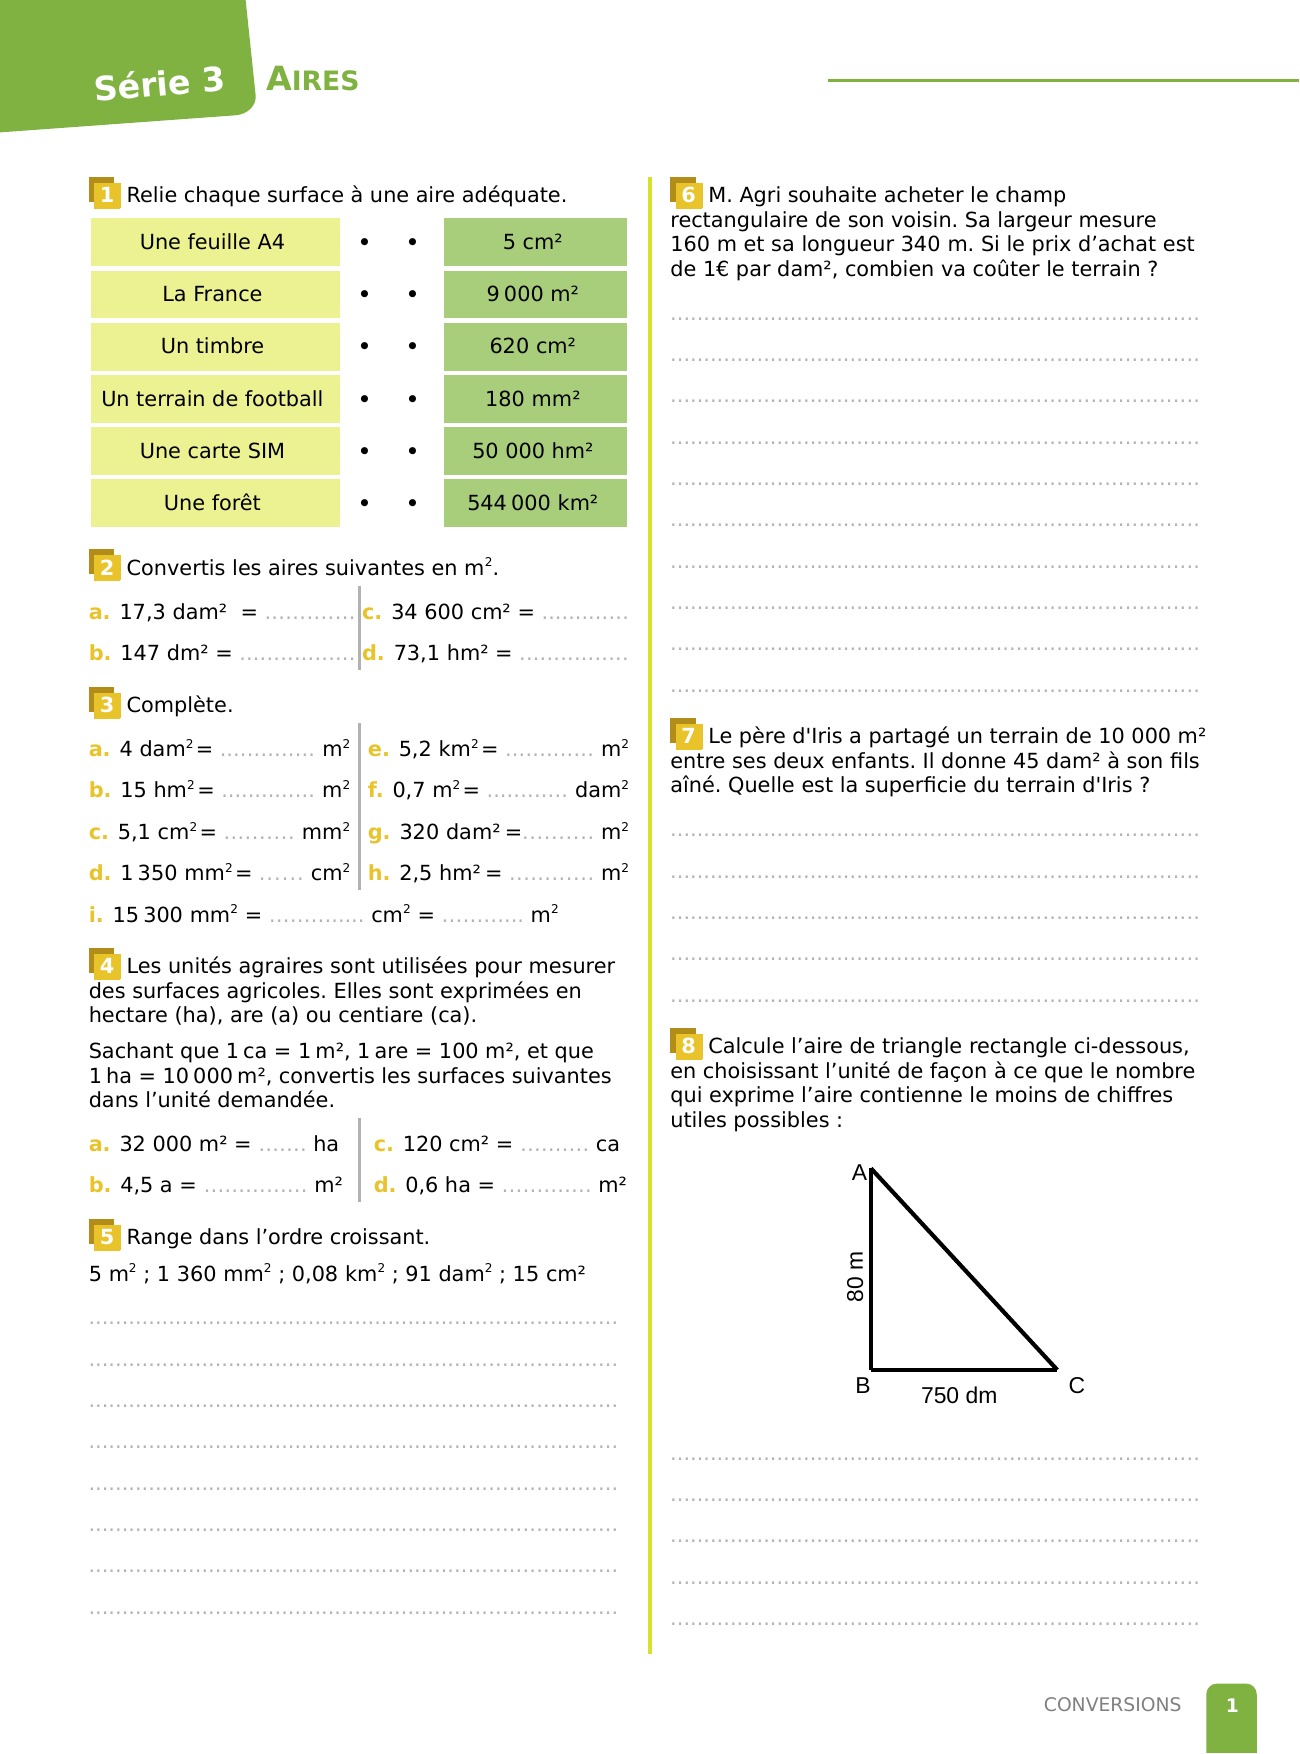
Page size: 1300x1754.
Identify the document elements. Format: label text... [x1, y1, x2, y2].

table_cell   [344, 479, 440, 527]
list 0,7 m2 = dam2 [368, 765, 629, 806]
table_cell   [344, 271, 440, 318]
table_cell 50 000 hm² [444, 427, 627, 475]
table_cell Une forêt [91, 479, 340, 527]
subtitle 5 m2 ; 1 360 mm2 ; 0,08 km2 ; 91 dam2 ; 15 cm² [88, 1262, 623, 1286]
table_header 5 cm² [444, 218, 627, 266]
subtitle Calcule l’aire de triangle rectangle ci-dessous, en choisissant l’unité de façon à ce que le nombre qui exprime l’aire contienne le moins de chiffres utiles possibles : [670, 1028, 1211, 1132]
list 4,5 a = …………… m² [88, 1159, 344, 1201]
table_cell   [344, 375, 440, 423]
table_cell 9 000 m² [444, 271, 627, 318]
list 147 dm² = [88, 627, 356, 669]
subtitle Le père d'Iris a partagé un terrain de 10 000 m² entre ses deux enfants. Il donne 45 dam² à son fils aîné. Quelle est la superficie du terrain d'Iris ? [670, 718, 1211, 798]
subtitle Les unités agraires sont utilisées pour mesurer des surfaces agricoles. Elles sont exprimées en hectare (ha), are (a) ou centiare (ca). [88, 948, 629, 1028]
list 15 hm2 = m2 [88, 765, 350, 806]
table_cell Un terrain de football [91, 375, 340, 423]
list 34 600 cm² = [362, 586, 629, 627]
subtitle Relie chaque surface à une aire adéquate. [114, 177, 629, 208]
list 5,1 cm2 = mm2 [88, 806, 350, 848]
table_header   [344, 218, 440, 266]
table_cell 620 cm² [444, 323, 627, 371]
subtitle Sachant que 1 ca = 1 m², 1 are = 100 m², et que 1 ha = 10 000 m², convertis les surfaces suivantes dans l’unité demandée. [88, 1039, 623, 1112]
table_cell   [344, 323, 440, 371]
list 73,1 hm² = [362, 627, 629, 669]
table_cell 544 000 km² [444, 479, 627, 527]
table_cell 180 mm² [444, 375, 627, 423]
subtitle [88, 687, 94, 718]
list 120 cm² = ………. ca [373, 1118, 629, 1159]
list 2,5 hm² = m2 [368, 848, 629, 889]
table_cell La France [91, 271, 340, 318]
list 0,6 ha = …………. m² [373, 1159, 629, 1201]
table_cell Un timbre [91, 323, 340, 371]
list 15 300 mm2 = ………..... cm2 = ………... m2 [88, 889, 629, 930]
list 17,3 dam² = [88, 586, 356, 627]
list 5,2 km2 = m2 [368, 723, 629, 765]
table_cell   [344, 427, 440, 475]
list 32 000 m² = ……. ha [88, 1118, 344, 1159]
list 1 350 mm2 = cm2 [88, 848, 350, 889]
table_header Une feuille A4 [91, 218, 340, 266]
subtitle M. Agri souhaite acheter le champ rectangulaire de son voisin. Sa largeur mesure 160 m et sa longueur 340 m. Si le prix d’achat est de 1€ par dam², combien va coûter le terrain ? [670, 177, 1211, 281]
subtitle Complète. [114, 687, 629, 718]
subtitle Convertis les aires suivantes en m2. [114, 549, 629, 580]
list 4 dam2 = m2 [88, 723, 350, 765]
table_cell Une carte SIM [91, 427, 340, 475]
subtitle Range dans l’ordre croissant. [114, 1219, 629, 1250]
list 320 dam² = m2 [368, 806, 629, 848]
